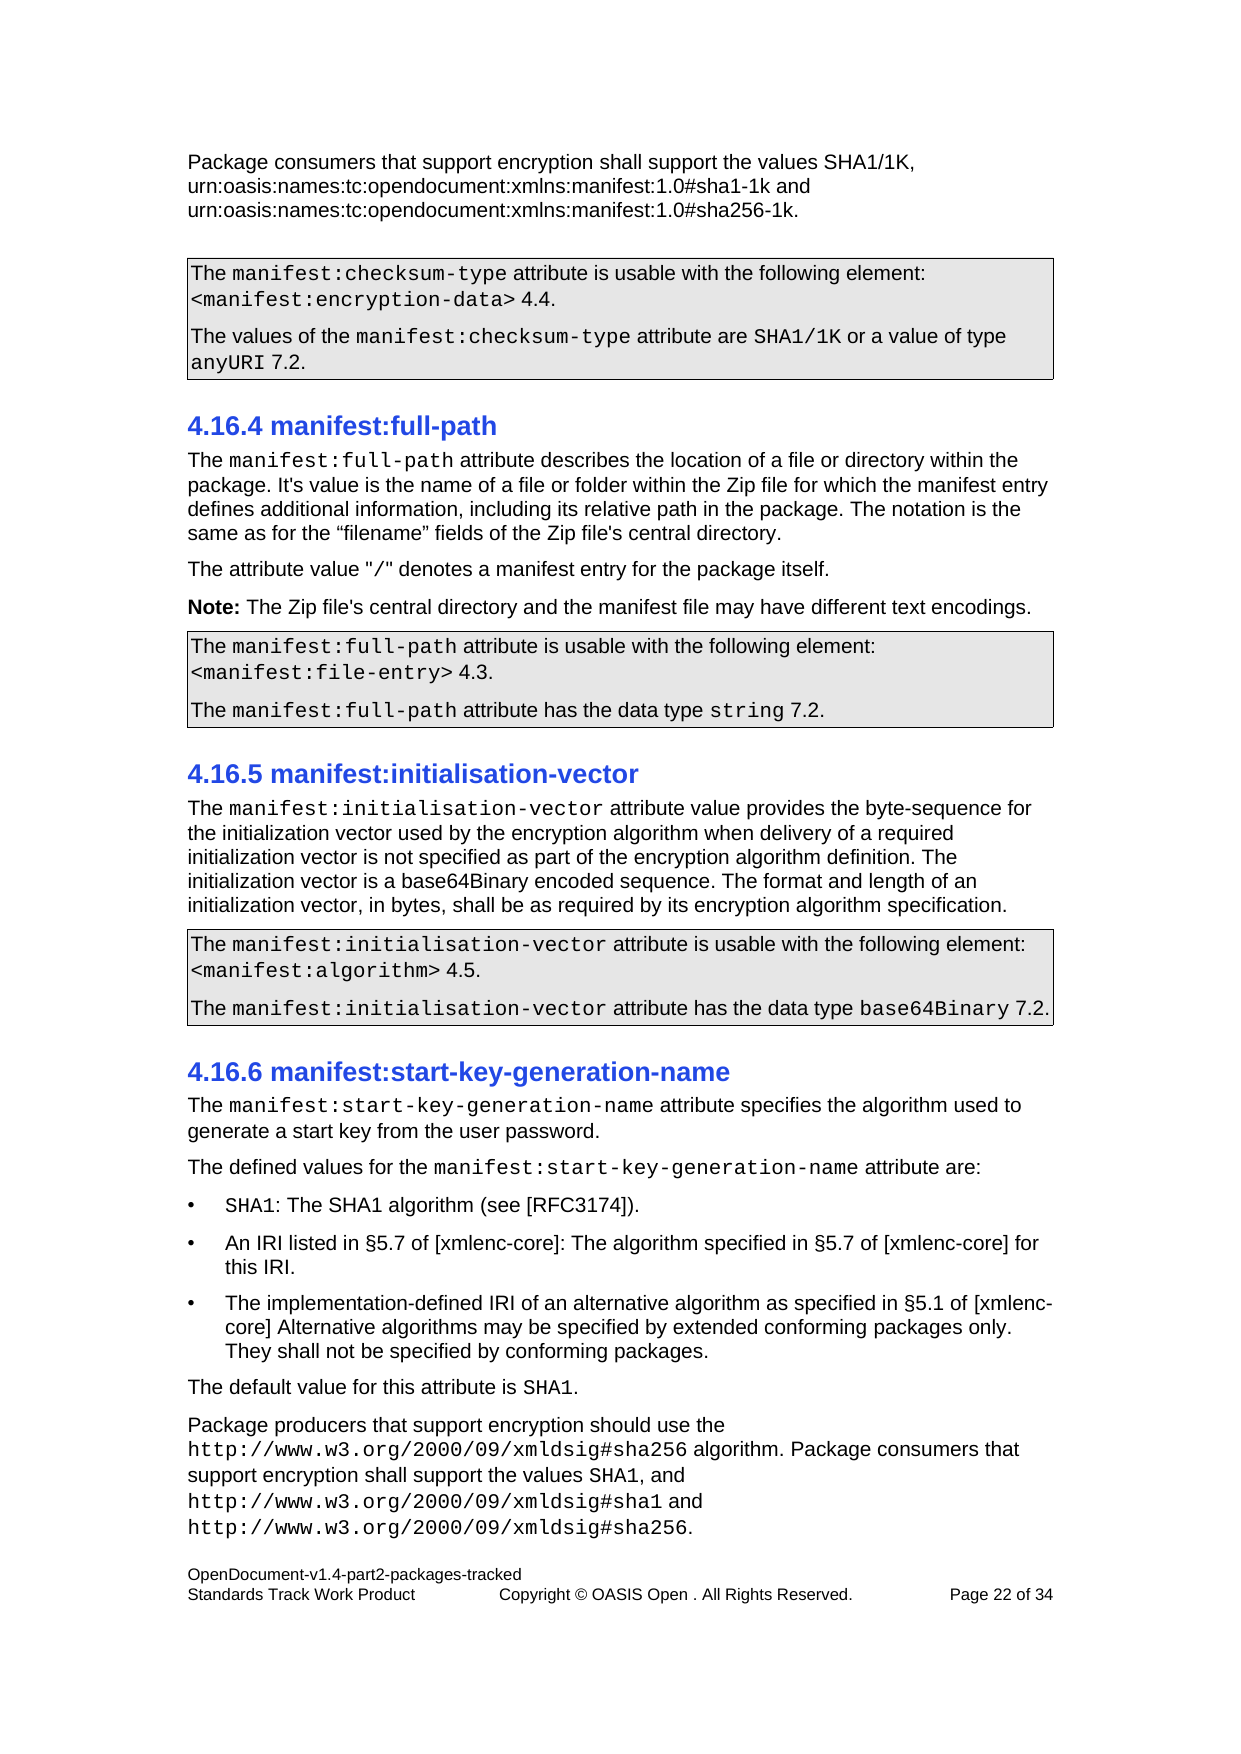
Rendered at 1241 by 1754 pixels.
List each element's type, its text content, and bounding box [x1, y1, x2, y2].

subtitle manifest:full-path [187, 410, 1053, 441]
list The manifest:checksum-type attribute is usable with the following element: <manifest:encryption-data> 4.4. [188, 259, 1053, 312]
subtitle manifest:start-key-generation-name [187, 1056, 1053, 1087]
text The manifest:full-path attribute describes the location of a file or directory within the package. It's value is the name of a file or folder within the Zip file for which the manifest entry defines additional information, including its relative path in the package. The notation is the same as for the “filename” fields of the Zip file's central directory. [187, 447, 1053, 545]
subtitle manifest:initialisation-vector [187, 758, 1053, 789]
text The manifest:start-key-generation-name attribute specifies the algorithm used to generate a start key from the user password. [187, 1093, 1053, 1143]
text The default value for this attribute is SHA1. [187, 1375, 1053, 1401]
list SHA1: The SHA1 algorithm (see [RFC3174]). [187, 1193, 1053, 1219]
list The manifest:initialisation-vector attribute is usable with the following element: <manifest:algorithm> 4.5. [188, 930, 1053, 984]
text The manifest:initialisation-vector attribute value provides the byte-sequence for the initialization vector used by the encryption algorithm when delivery of a required initialization vector is not specified as part of the encryption algorithm definition. The initialization vector is a base64Binary encoded sequence. The format and length of an initialization vector, in bytes, shall be as required by its encryption algorithm specification. [187, 795, 1053, 917]
text Package producers that support encryption should use the http://www.w3.org/2000/09/xmldsig#sha256 algorithm. Package consumers that support encryption shall support the values SHA1, and http://www.w3.org/2000/09/xmldsig#sha1 and http://www.w3.org/2000/09/xmldsig#sha256. [187, 1413, 1053, 1540]
text The attribute value "/" denotes a manifest entry for the package itself. [187, 557, 1053, 583]
list The implementation-defined IRI of an alternative algorithm as specified in §5.1 of [xmlenc-core] Alternative algorithms may be specified by extended conforming packages only. They shall not be specified by conforming packages. [187, 1291, 1053, 1363]
list The values of the manifest:checksum-type attribute are SHA1/1K or a value of type anyURI 7.2. [188, 321, 1053, 379]
list The manifest:full-path attribute is usable with the following element: <manifest:file-entry> 4.3. [188, 632, 1053, 686]
list The manifest:full-path attribute has the data type string 7.2. [188, 695, 1053, 727]
text Note: The Zip file's central directory and the manifest file may have different text encodings. [187, 595, 1053, 619]
text The defined values for the manifest:start-key-generation-name attribute are: [187, 1155, 1053, 1181]
list The manifest:initialisation-vector attribute has the data type base64Binary 7.2. [188, 993, 1053, 1025]
list An IRI listed in §5.7 of [xmlenc-core]: The algorithm specified in §5.7 of [xmlenc-core] for this IRI. [187, 1231, 1053, 1279]
text Package consumers that support encryption shall support the values SHA1/1K, urn:oasis:names:tc:opendocument:xmlns:manifest:1.0#sha1-1k and urn:oasis:names:tc:opendocument:xmlns:manifest:1.0#sha256-1k. [187, 150, 1053, 222]
